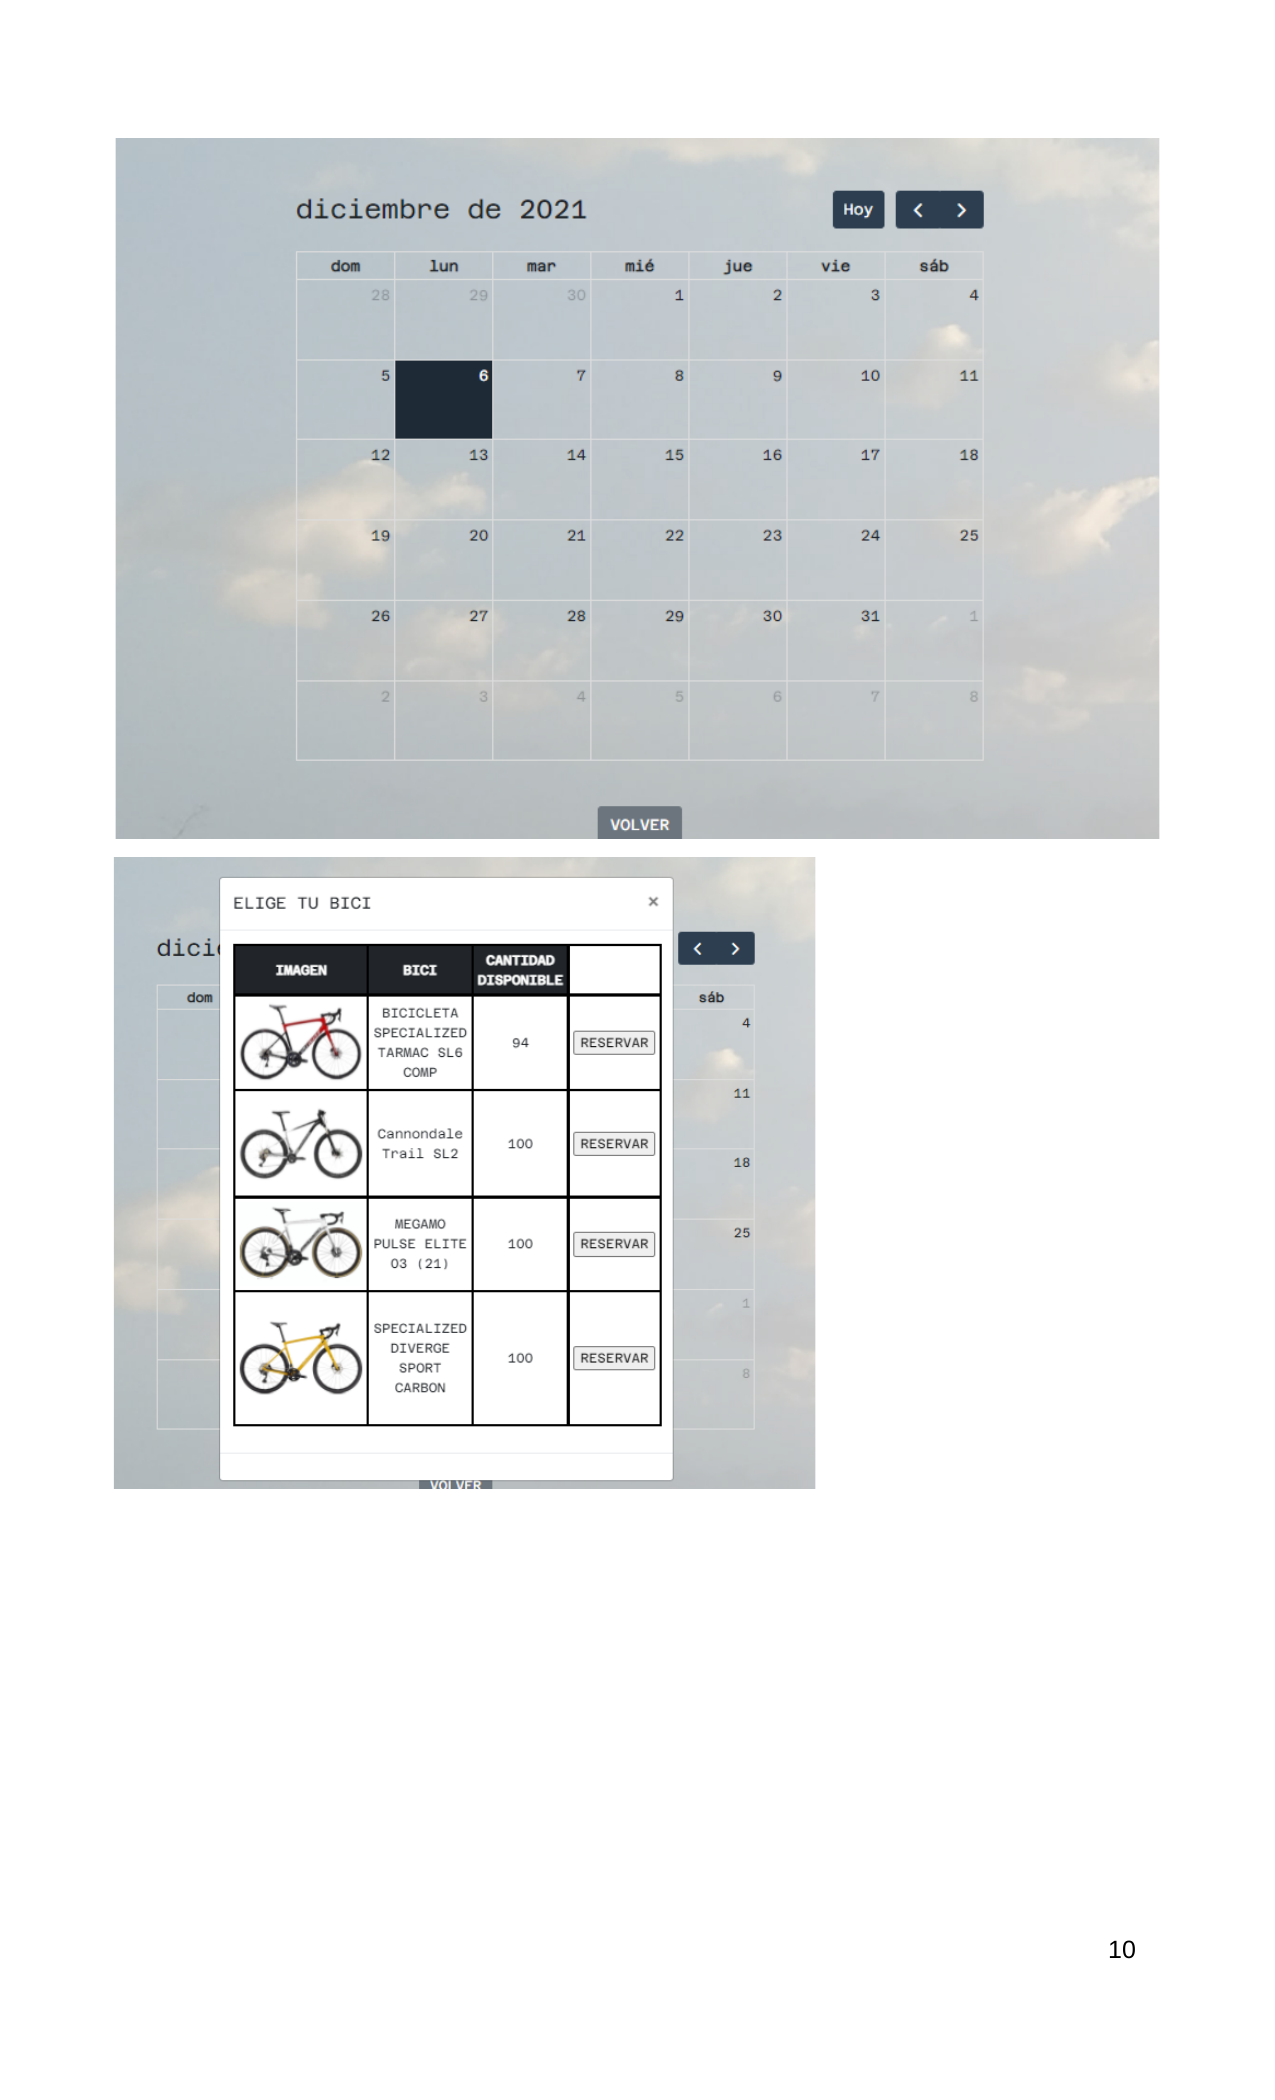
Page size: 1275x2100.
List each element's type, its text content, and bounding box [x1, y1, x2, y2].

picture [115, 138, 1160, 839]
picture [113, 857, 816, 1489]
list 10 [113, 1935, 1157, 1964]
